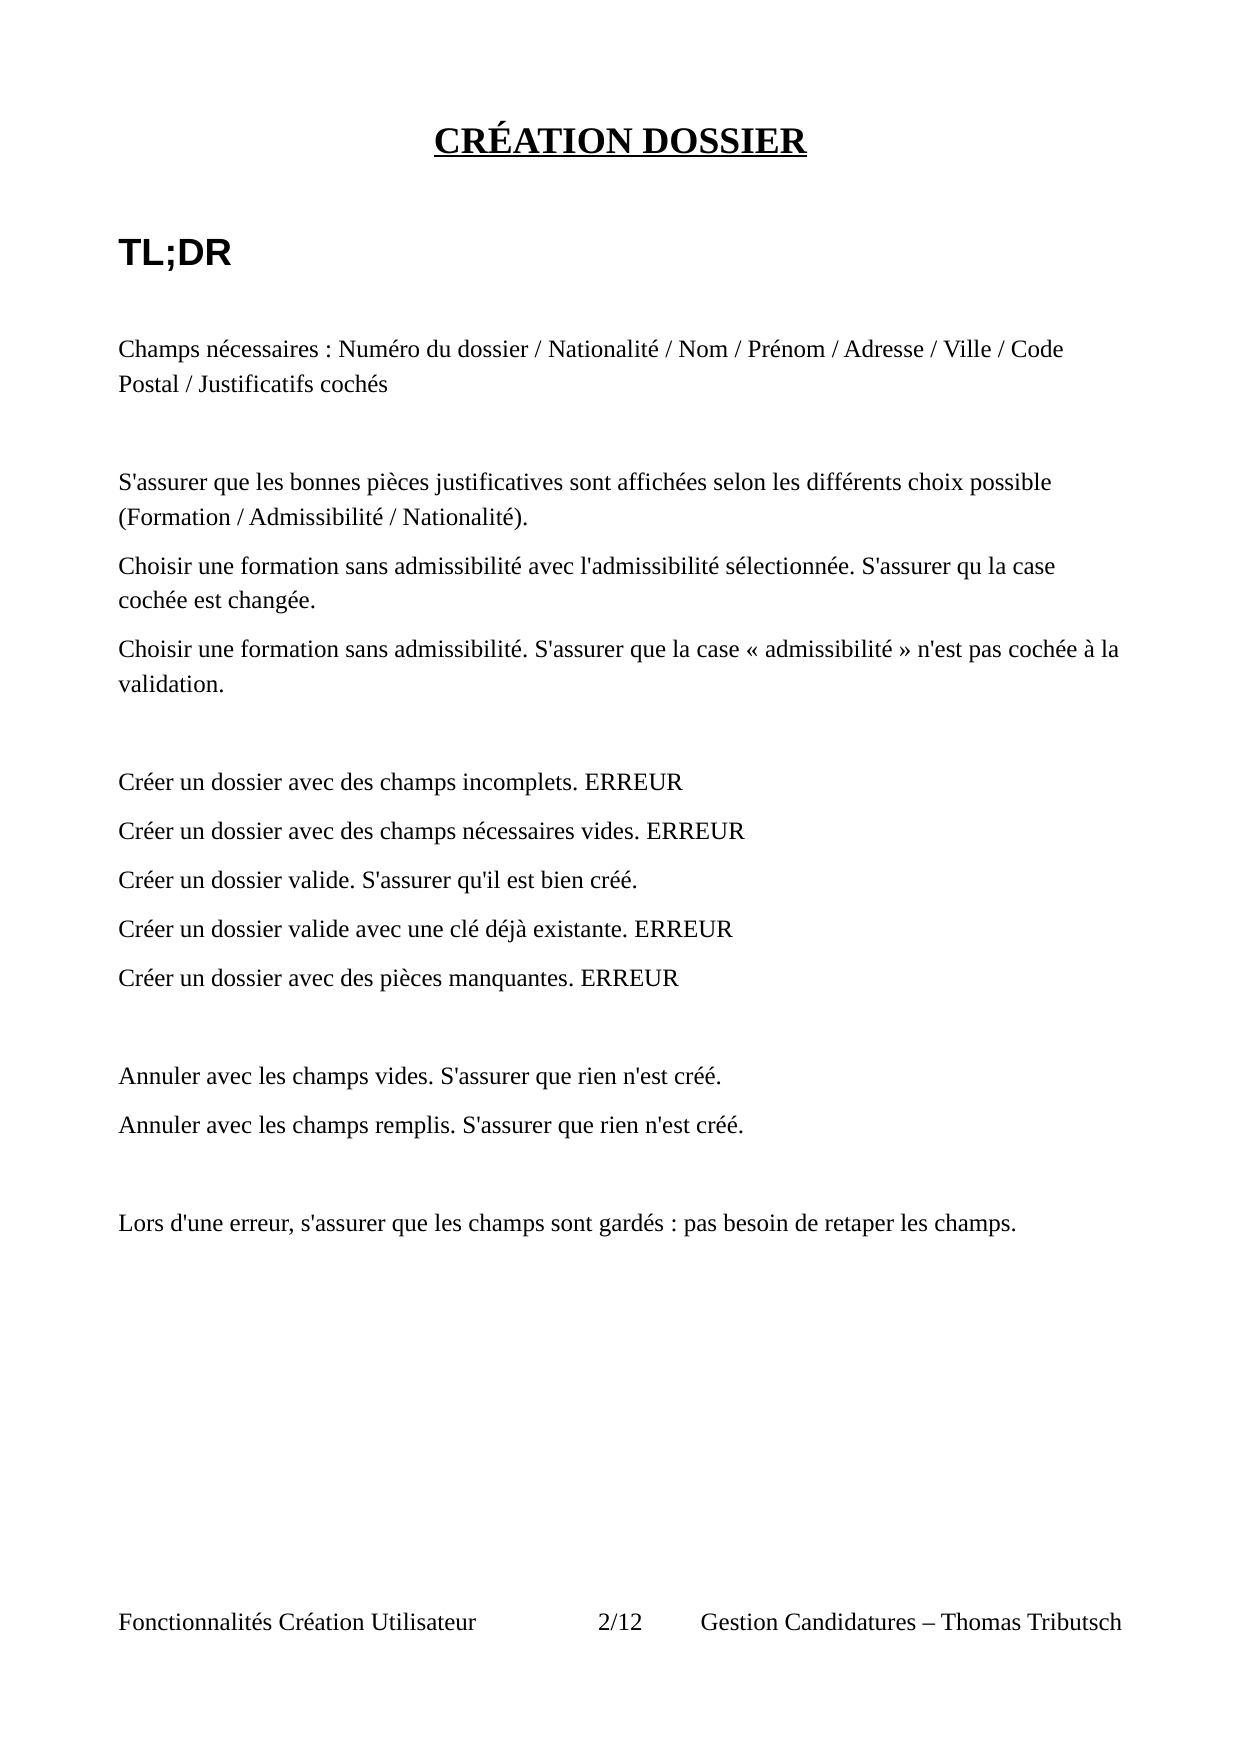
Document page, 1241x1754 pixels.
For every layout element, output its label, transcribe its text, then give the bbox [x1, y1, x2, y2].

text Créer un dossier avec des pièces manquantes. ERREUR [118, 963, 1122, 992]
text Créer un dossier avec des champs incomplets. ERREUR [118, 767, 1122, 796]
text Créer un dossier avec des champs nécessaires vides. ERREUR [118, 816, 1122, 845]
text Créer un dossier valide avec une clé déjà existante. ERREUR [118, 914, 1122, 943]
text S'assurer que les bonnes pièces justificatives sont affichées selon les différents choix possible (Formation / Admissibilité / Nationalité). [118, 467, 1122, 530]
text Lors d'une erreur, s'assurer que les champs sont gardés : pas besoin de retaper les champs. [118, 1208, 1122, 1237]
subtitle TL;DR [118, 229, 1122, 273]
text Créer un dossier valide. S'assurer qu'il est bien créé. [118, 865, 1122, 894]
text Champs nécessaires : Numéro du dossier / Nationalité / Nom / Prénom / Adresse / Ville / Code Postal / Justificatifs cochés [118, 334, 1122, 398]
text Annuler avec les champs remplis. S'assurer que rien n'est créé. [118, 1110, 1122, 1139]
text Choisir une formation sans admissibilité. S'assurer que la case « admissibilité » n'est pas cochée à la validation. [118, 634, 1122, 697]
text Annuler avec les champs vides. S'assurer que rien n'est créé. [118, 1061, 1122, 1090]
text CRÉATION DOSSIER [118, 118, 1122, 161]
text Choisir une formation sans admissibilité avec l'admissibilité sélectionnée. S'assurer qu la case cochée est changée. [118, 551, 1122, 614]
